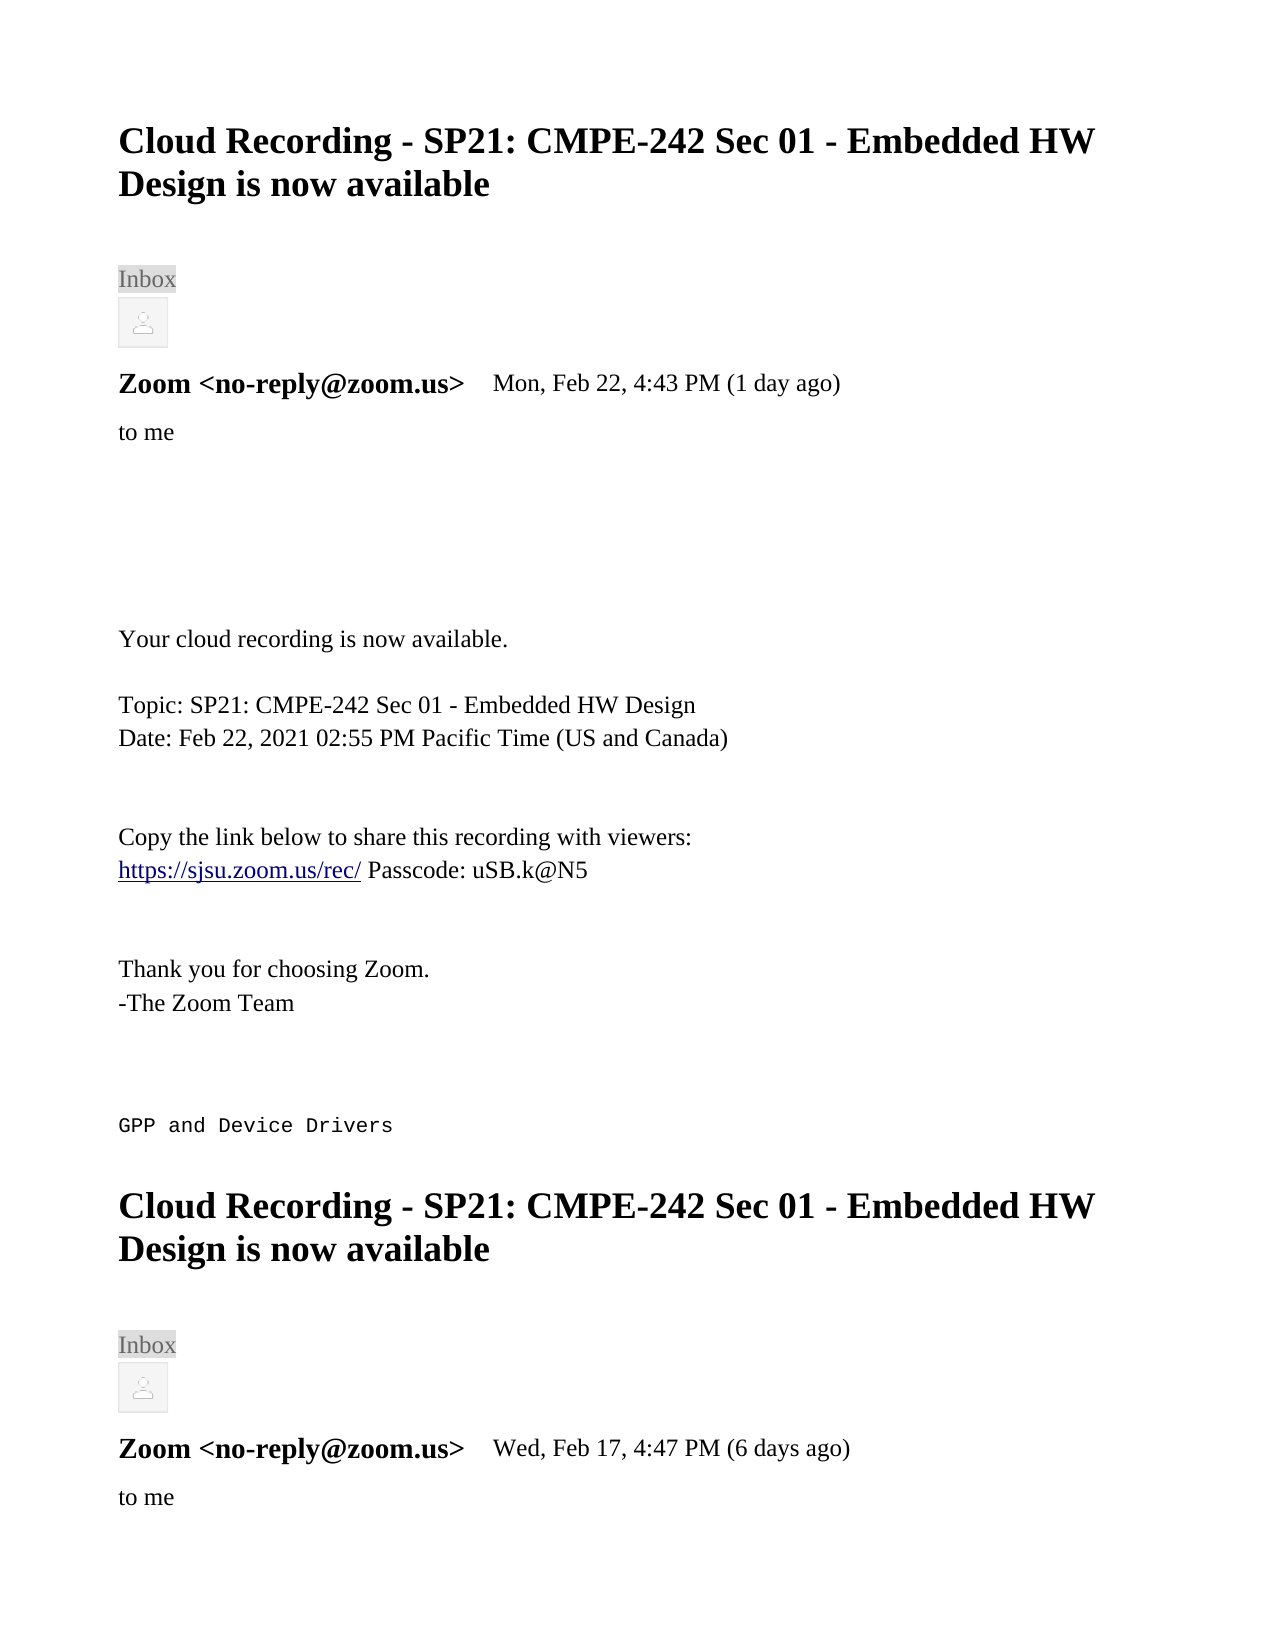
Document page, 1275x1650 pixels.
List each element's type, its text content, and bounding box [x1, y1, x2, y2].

table_header [488, 1417, 493, 1478]
picture [118, 297, 169, 348]
picture [118, 1362, 169, 1413]
table_header [191, 1483, 200, 1514]
table_header [488, 352, 493, 412]
table_header Mon, Feb 22, 4:43 PM (1 day ago) [493, 352, 848, 412]
table_header [125, 413, 135, 417]
table_header [125, 1478, 135, 1482]
text GPP and Device Drivers [118, 1115, 1157, 1139]
table_header to me [118, 417, 191, 448]
subtitle Cloud Recording - SP21: CMPE-242 Sec 01 - Embedded HW Design is now available [118, 118, 1157, 204]
table_header to me [118, 1483, 191, 1514]
text Inbox [118, 264, 1157, 293]
table_header Zoom <no-reply@zoom.us> [118, 352, 488, 412]
table_header [191, 417, 200, 448]
table_header Zoom <no-reply@zoom.us> [118, 1417, 488, 1478]
subtitle Cloud Recording - SP21: CMPE-242 Sec 01 - Embedded HW Design is now available [118, 1183, 1157, 1269]
text Inbox [118, 1330, 1157, 1358]
table_header Wed, Feb 17, 4:47 PM (6 days ago) [493, 1417, 858, 1478]
text Your cloud recording is now available. Topic: SP21: CMPE-242 Sec 01 - Embedded HW Design Date: Feb 22, 2021 02:55 PM Pacific Time (US and Canada) Copy the link below to share this recording with viewers: https://sjsu.zoom.us/rec/ Passcode: uSB.k@N5 Thank you for choosing Zoom. -The Zoom Team [118, 591, 1157, 1016]
